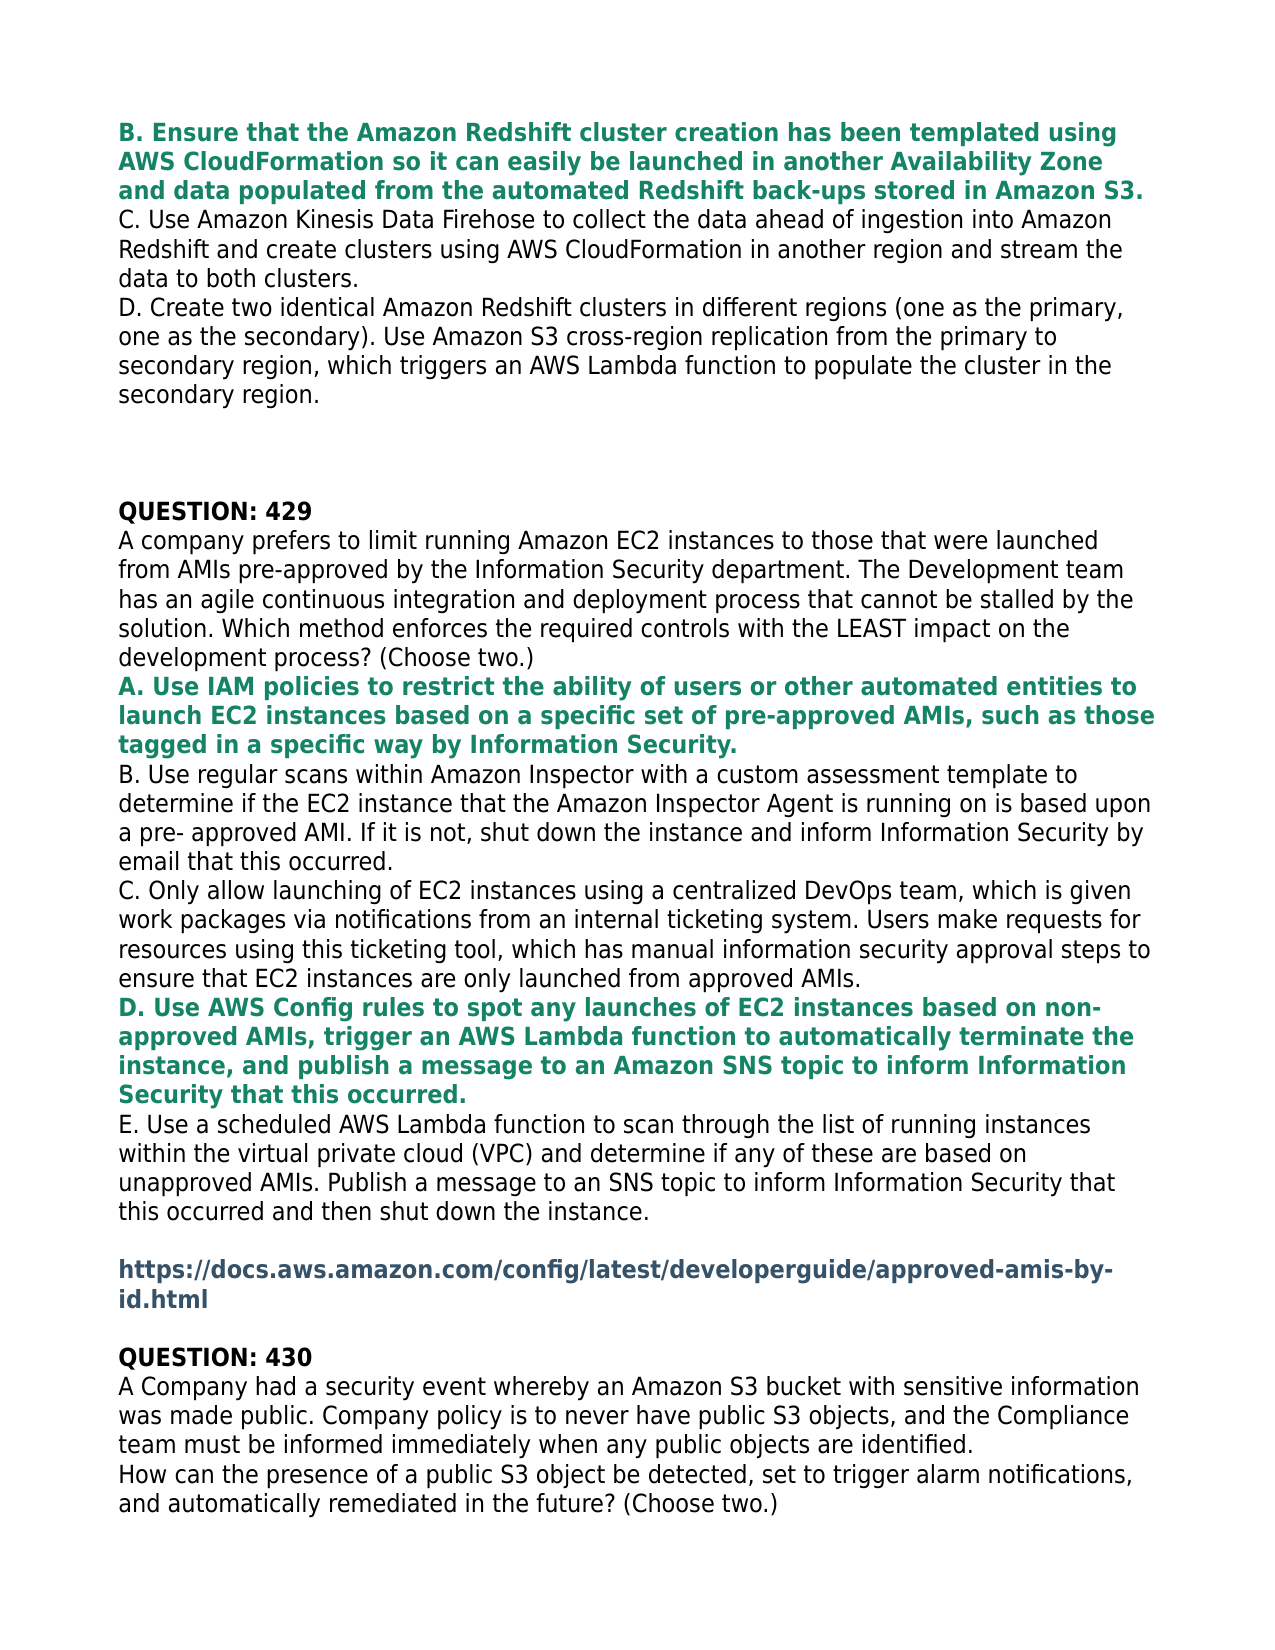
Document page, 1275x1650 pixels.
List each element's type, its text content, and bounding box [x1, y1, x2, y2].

text C. Use Amazon Kinesis Data Firehose to collect the data ahead of ingestion into Amazon [118, 206, 1157, 235]
text A Company had a security event whereby an Amazon S3 bucket with sensitive information was made public. Company policy is to never have public S3 objects, and the Compliance team must be informed immediately when any public objects are identified. [118, 1372, 1157, 1460]
text Redshift and create clusters using AWS CloudFormation in another region and stream the data to both clusters. [118, 235, 1157, 293]
text D. Use AWS Config rules to spot any launches of EC2 instances based on non-approved AMIs, trigger an AWS Lambda function to automatically terminate the instance, and publish a message to an Amazon SNS topic to inform Information Security that this occurred. [118, 993, 1157, 1110]
text QUESTION: 429 [118, 497, 1157, 526]
text https://docs.aws.amazon.com/config/latest/developerguide/approved-amis-by-id.html [118, 1256, 1157, 1314]
text D. Create two identical Amazon Redshift clusters in different regions (one as the primary, one as the secondary). Use Amazon S3 cross-region replication from the primary to secondary region, which triggers an AWS Lambda function to populate the cluster in the secondary region. [118, 293, 1157, 410]
text A company prefers to limit running Amazon EC2 instances to those that were launched from AMIs pre-approved by the Information Security department. The Development team has an agile continuous integration and deployment process that cannot be stalled by the solution. Which method enforces the required controls with the LEAST impact on the development process? (Choose two.) [118, 526, 1157, 672]
text A. Use IAM policies to restrict the ability of users or other automated entities to launch EC2 instances based on a specific set of pre-approved AMIs, such as those tagged in a specific way by Information Security. [118, 672, 1157, 760]
text E. Use a scheduled AWS Lambda function to scan through the list of running instances within the virtual private cloud (VPC) and determine if any of these are based on unapproved AMIs. Publish a message to an SNS topic to inform Information Security that this occurred and then shut down the instance. [118, 1110, 1157, 1226]
text QUESTION: 430 [118, 1343, 1157, 1372]
text C. Only allow launching of EC2 instances using a centralized DevOps team, which is given work packages via notifications from an internal ticketing system. Users make requests for resources using this ticketing tool, which has manual information security approval steps to ensure that EC2 instances are only launched from approved AMIs. [118, 876, 1157, 993]
text B. Use regular scans within Amazon Inspector with a custom assessment template to determine if the EC2 instance that the Amazon Inspector Agent is running on is based upon a pre- approved AMI. If it is not, shut down the instance and inform Information Security by email that this occurred. [118, 760, 1157, 876]
text B. Ensure that the Amazon Redshift cluster creation has been templated using AWS CloudFormation so it can easily be launched in another Availability Zone and data populated from the automated Redshift back-ups stored in Amazon S3. [118, 118, 1157, 206]
text How can the presence of a public S3 object be detected, set to trigger alarm notifications, and automatically remediated in the future? (Choose two.) [118, 1460, 1157, 1518]
